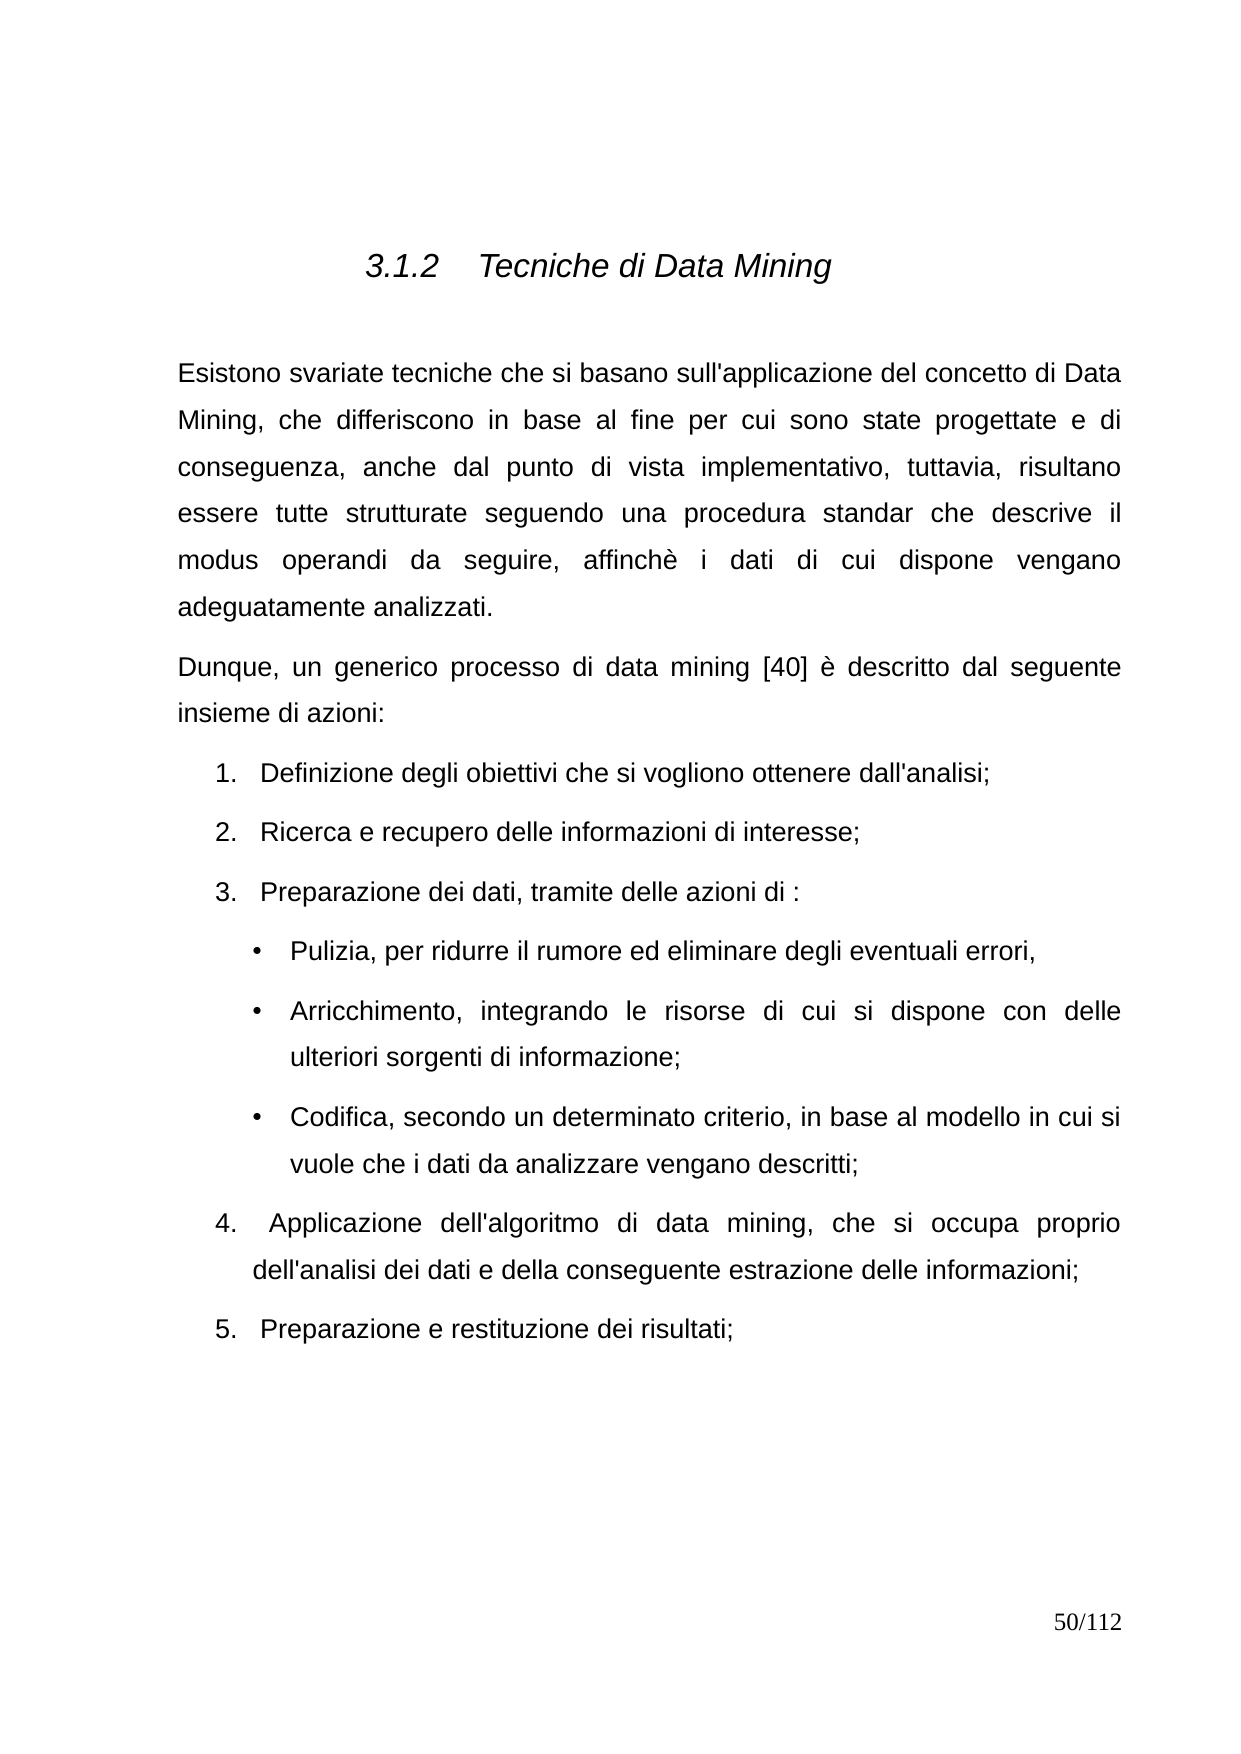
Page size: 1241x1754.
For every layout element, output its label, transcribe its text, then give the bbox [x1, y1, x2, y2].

list Ricerca e recupero delle informazioni di interesse; [215, 816, 1122, 847]
subtitle Tecniche di Data Mining [365, 247, 1122, 285]
text Dunque, un generico processo di data mining [40] è descritto dal seguente insieme di azioni: [177, 651, 1122, 729]
list Pulizia, per ridurre il rumore ed eliminare degli eventuali errori, [252, 935, 1122, 966]
list Codifica, secondo un determinato criterio, in base al modello in cui si vuole che i dati da analizzare vengano descritti; [252, 1101, 1122, 1179]
list Preparazione dei dati, tramite delle azioni di : [215, 876, 1122, 907]
list Applicazione dell'algoritmo di data mining, che si occupa proprio dell'analisi dei dati e della conseguente estrazione delle informazioni; [215, 1207, 1122, 1285]
list Preparazione e restituzione dei risultati; [215, 1313, 1122, 1345]
text Esistono svariate tecniche che si basano sull'applicazione del concetto di Data Mining, che differiscono in base al fine per cui sono state progettate e di conseguenza, anche dal punto di vista implementativo, tuttavia, risultano essere tutte strutturate seguendo una procedura standar che descrive il modus operandi da seguire, affinchè i dati di cui dispone vengano adeguatamente analizzati. [177, 357, 1122, 622]
list Arricchimento, integrando le risorse di cui si dispone con delle ulteriori sorgenti di informazione; [252, 994, 1122, 1073]
list Definizione degli obiettivi che si vogliono ottenere dall'analisi; [215, 757, 1122, 788]
